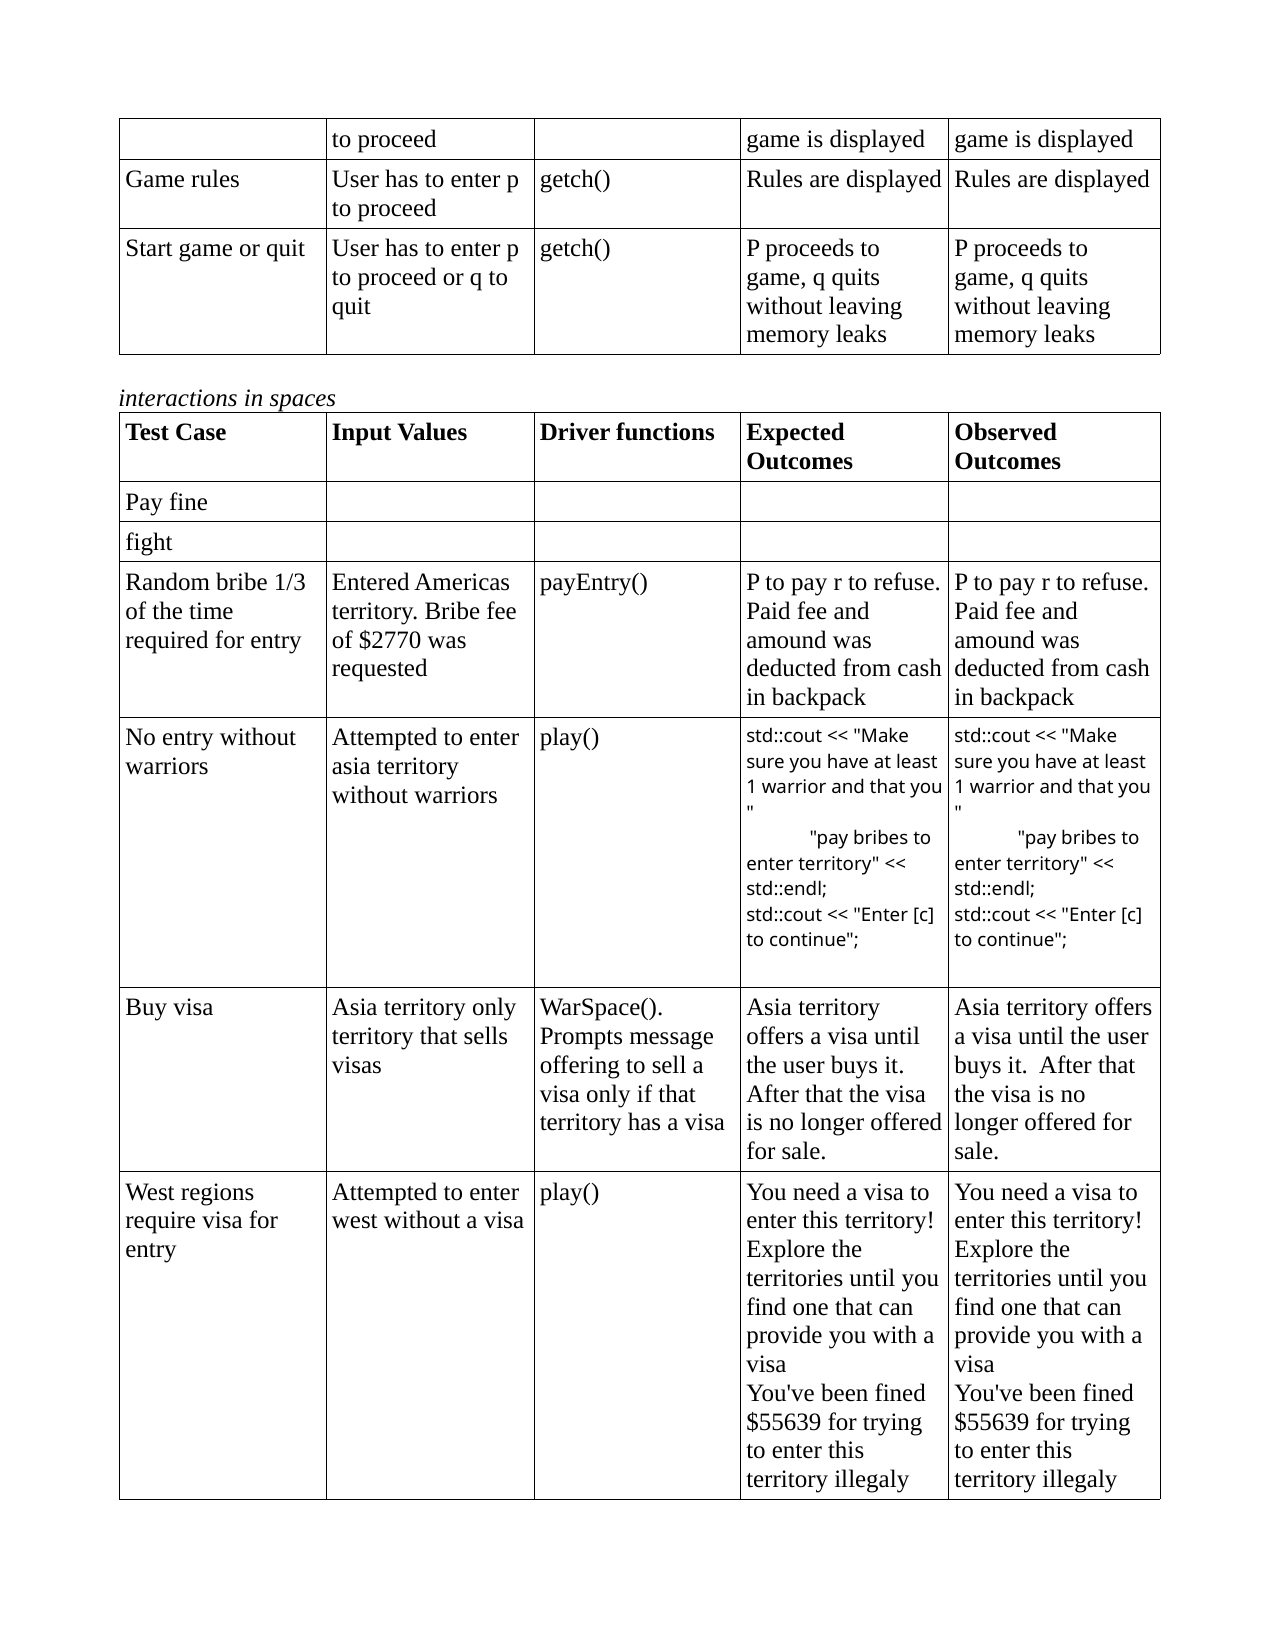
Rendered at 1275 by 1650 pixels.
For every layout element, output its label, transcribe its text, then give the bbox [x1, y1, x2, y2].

table_cell game is displayed [949, 119, 1160, 158]
table_cell P to pay r to refuse. Paid fee and amound was deducted from cash in backpack [949, 562, 1160, 717]
table_cell [327, 522, 534, 561]
table_cell West regions require visa for entry [120, 1172, 326, 1498]
table_cell P proceeds to game, q quits without leaving memory leaks [741, 229, 948, 354]
table_cell Asia territory only territory that sells visas [327, 988, 534, 1171]
table_header Driver functions [535, 413, 740, 481]
table_cell Rules are displayed [741, 160, 948, 227]
table_cell You need a visa to enter this territory! Explore the territories until you find one that can provide you with a visa You've been fined $55639 for trying to enter this territory illegaly [949, 1172, 1160, 1498]
table_cell Pay fine [120, 482, 326, 521]
table_header Input Values [327, 413, 534, 481]
table_cell play() [535, 1172, 740, 1498]
table_cell [949, 482, 1160, 521]
table_cell payEntry() [535, 562, 740, 717]
table_cell Asia territory offers a visa until the user buys it. After that the visa is no longer offered for sale. [949, 988, 1160, 1171]
table_cell [741, 522, 948, 561]
text interactions in spaces [118, 383, 1157, 412]
table_header Expected Outcomes [741, 413, 948, 481]
table_cell Random bribe 1/3 of the time required for entry [120, 562, 326, 717]
table_header Observed Outcomes [949, 413, 1160, 481]
table_cell P proceeds to game, q quits without leaving memory leaks [949, 229, 1160, 354]
table_cell fight [120, 522, 326, 561]
table_cell Rules are displayed [949, 160, 1160, 227]
table_cell [327, 482, 534, 521]
table_cell User has to enter p to proceed [327, 160, 534, 227]
table_cell Entered Americas territory. Bribe fee of $2770 was requested [327, 562, 534, 717]
table_cell Start game or quit [120, 229, 326, 354]
table_cell [949, 522, 1160, 561]
table_header Test Case [120, 413, 326, 481]
table_cell game is displayed [741, 119, 948, 158]
table_cell P to pay r to refuse. Paid fee and amound was deducted from cash in backpack [741, 562, 948, 717]
table_cell Game rules [120, 160, 326, 227]
table_cell [120, 119, 326, 158]
table_cell getch() [535, 229, 740, 354]
table_cell std::cout << "Make sure you have at least 1 warrior and that you " "pay bribes to enter territory" << std::endl; std::cout << "Enter [c] to continue"; [949, 718, 1160, 987]
table_cell No entry without warriors [120, 718, 326, 987]
table_cell Asia territory offers a visa until the user buys it. After that the visa is no longer offered for sale. [741, 988, 948, 1171]
table_cell [535, 522, 740, 561]
table_cell Buy visa [120, 988, 326, 1171]
table_cell You need a visa to enter this territory! Explore the territories until you find one that can provide you with a visa You've been fined $55639 for trying to enter this territory illegaly [741, 1172, 948, 1498]
table_cell [535, 119, 740, 158]
table_cell [535, 482, 740, 521]
table_cell getch() [535, 160, 740, 227]
table_cell WarSpace(). Prompts message offering to sell a visa only if that territory has a visa [535, 988, 740, 1171]
table_cell play() [535, 718, 740, 987]
table_cell [741, 482, 948, 521]
table_cell std::cout << "Make sure you have at least 1 warrior and that you " "pay bribes to enter territory" << std::endl; std::cout << "Enter [c] to continue"; [741, 718, 948, 987]
table_cell to proceed [327, 119, 534, 158]
table_cell Attempted to enter asia territory without warriors [327, 718, 534, 987]
table_cell Attempted to enter west without a visa [327, 1172, 534, 1498]
table_cell User has to enter p to proceed or q to quit [327, 229, 534, 354]
